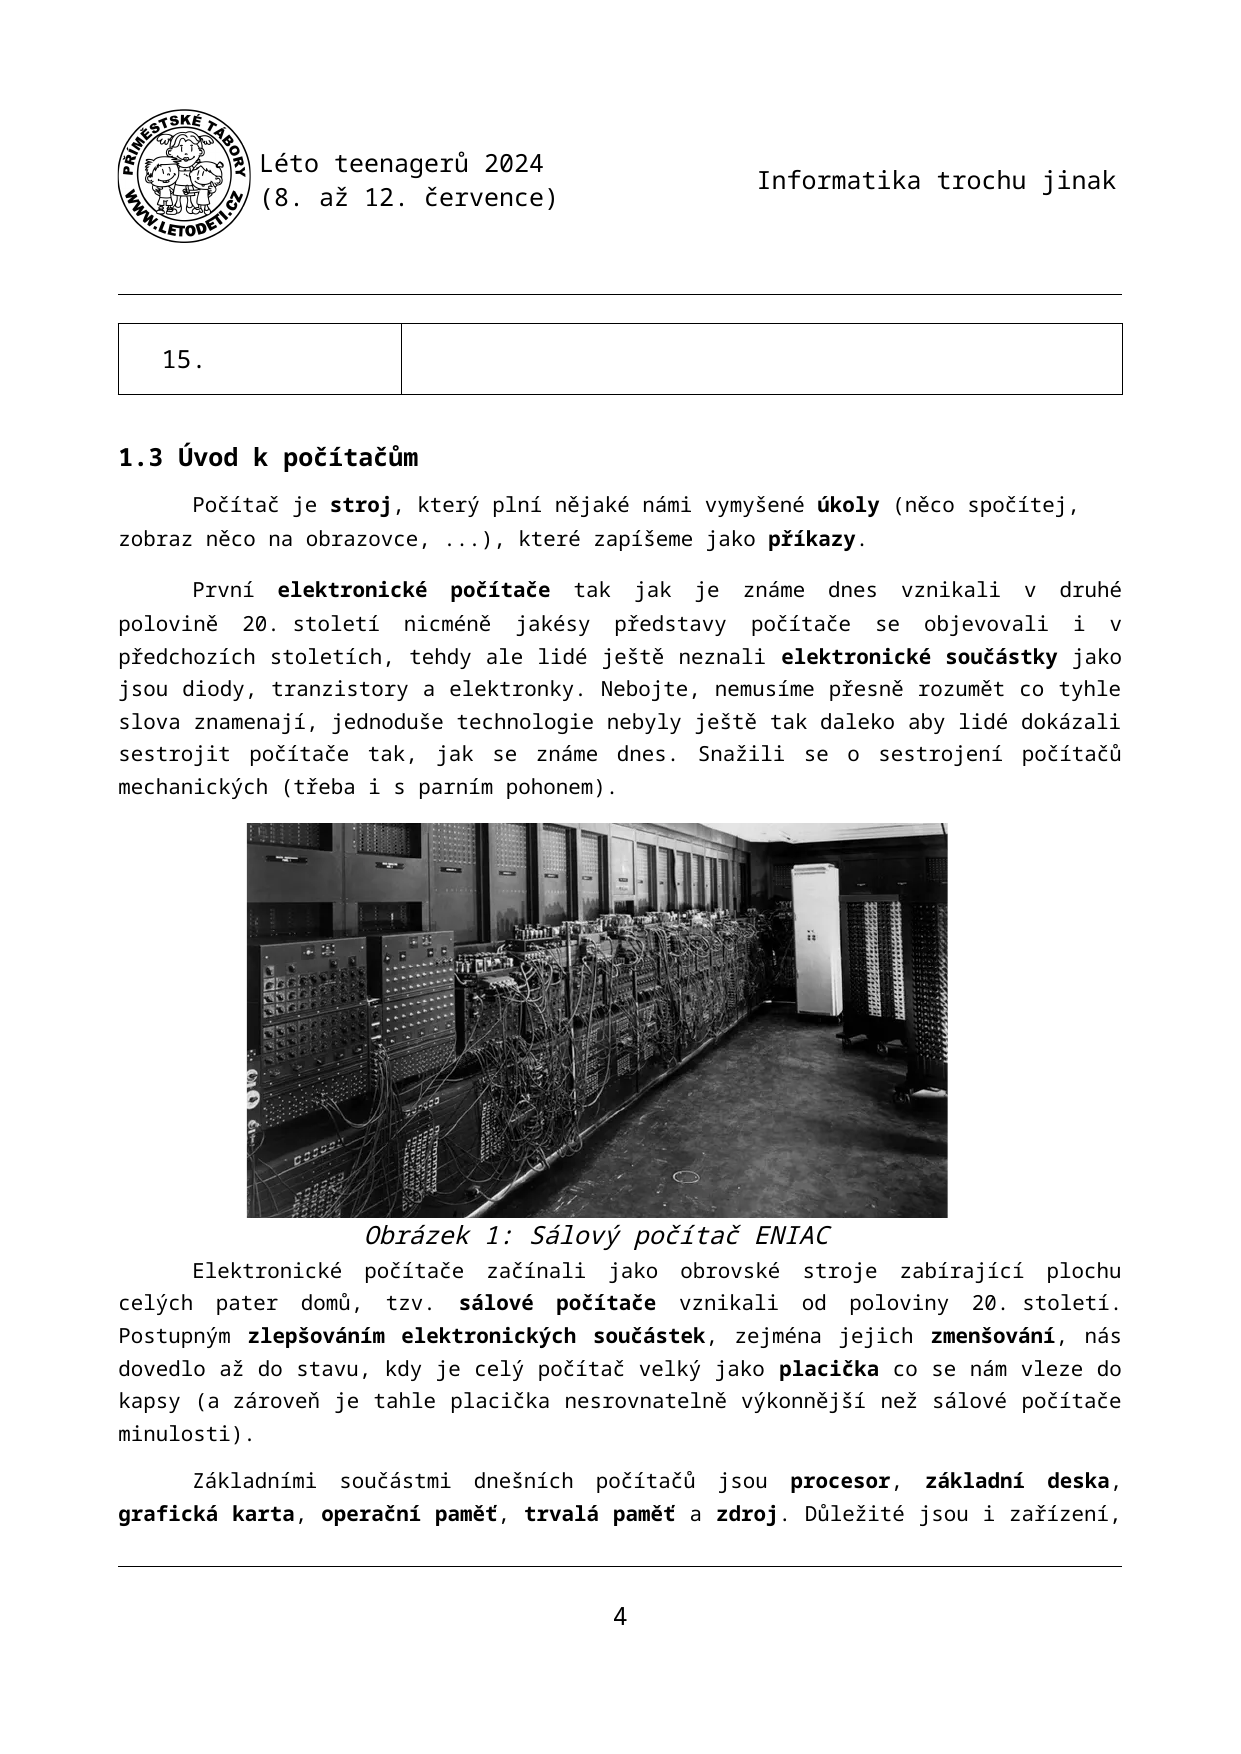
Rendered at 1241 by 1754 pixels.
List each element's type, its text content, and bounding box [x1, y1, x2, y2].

text Elektronické počítače začínali jako obrovské stroje zabírající plochu celých pater domů, tzv. sálové počítače vznikali od poloviny 20. století. Postupným zlepšováním elektronických součástek, zejména jejich zmenšování, nás dovedlo až do stavu, kdy je celý počítač velký jako placička co se nám vleze do kapsy (a zároveň je tahle placička nesrovnatelně výkonnější než sálové počítače minulosti). [118, 812, 1122, 1447]
table_cell [119, 324, 401, 394]
text Obrázek 1: Sálový počítač ENIAC [247, 1218, 948, 1252]
table_cell [402, 324, 1122, 394]
text Počítač je stroj, který plní nějaké námi vymyšené úkoly (něco spočítej, zobraz něco na obrazovce, ...), které zapíšeme jako příkazy. [118, 486, 1122, 552]
text První elektronické počítače tak jak je známe dnes vznikali v druhé polovině 20. století nicméně jakésy představy počítače se objevovali i v předchozích stoletích, tehdy ale lidé ještě neznali elektronické součástky jako jsou diody, tranzistory a elektronky. Nebojte, nemusíme přesně rozumět co tyhle slova znamenají, jednoduše technologie nebyly ještě tak daleko aby lidé dokázali sestrojit počítače tak, jak se známe dnes. Snažili se o sestrojení počítačů mechanických (třeba i s parním pohonem). [118, 571, 1122, 801]
picture [117, 107, 251, 243]
text Základními součástmi dnešních počítačů jsou procesor, základní deska, grafická karta, operační paměť, trvalá paměť a zdroj. Důležité jsou i zařízení, [118, 1466, 1122, 1527]
subtitle 1.3 Úvod k počítačům [118, 439, 1122, 474]
picture [246, 823, 948, 1218]
